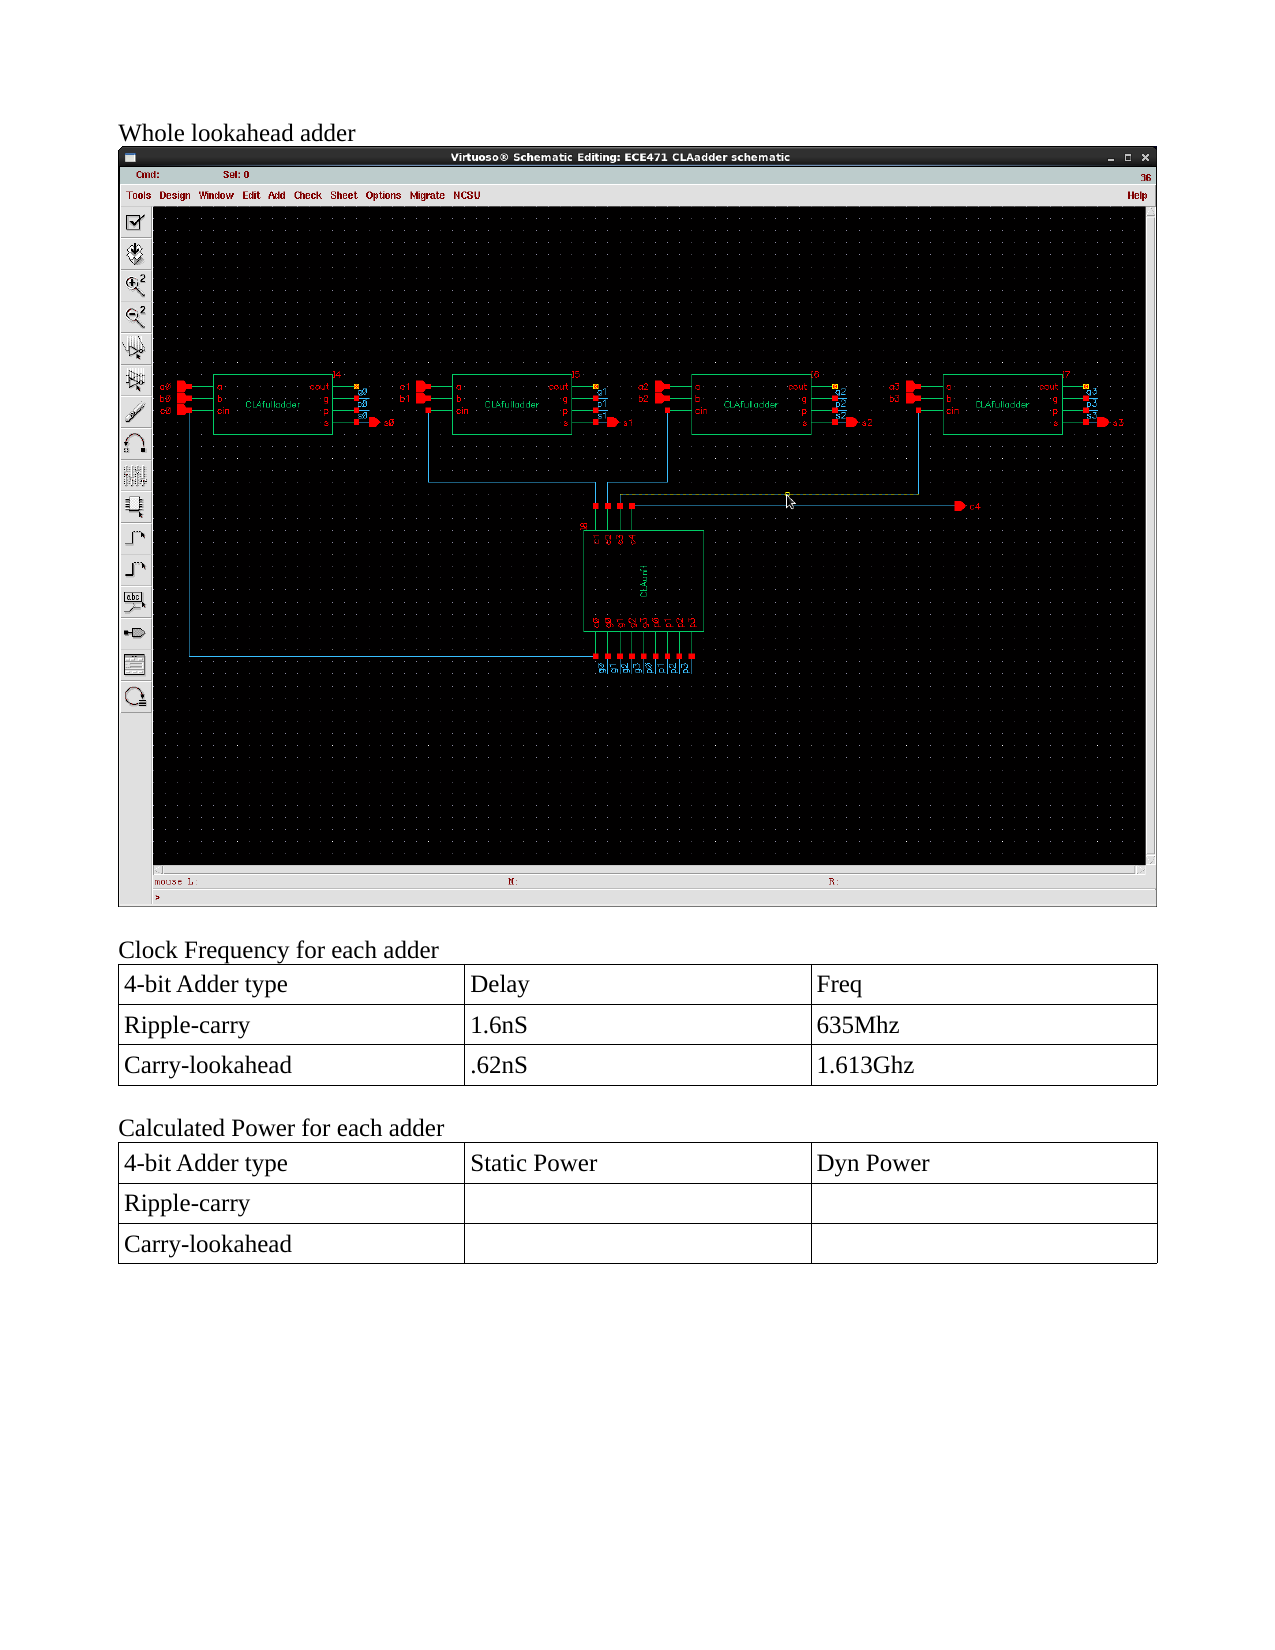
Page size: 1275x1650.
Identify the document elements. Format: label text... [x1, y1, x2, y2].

table_cell [812, 1224, 1157, 1263]
text Whole lookahead adder [118, 118, 1157, 146]
table_cell 635Mhz [812, 1005, 1157, 1044]
table_header Freq [812, 965, 1157, 1004]
table_cell 1.6nS [465, 1005, 811, 1044]
table_cell [465, 1184, 811, 1223]
table_cell Carry-lookahead [119, 1045, 464, 1084]
table_header 4-bit Adder type [119, 1143, 464, 1182]
table_cell Carry-lookahead [119, 1224, 464, 1263]
picture [118, 146, 1157, 907]
text Calculated Power for each adder [118, 1113, 1157, 1142]
table_header 4-bit Adder type [119, 965, 464, 1004]
table_header Delay [465, 965, 811, 1004]
table_cell .62nS [465, 1045, 811, 1084]
table_cell 1.613Ghz [812, 1045, 1157, 1084]
text Clock Frequency for each adder [118, 935, 1157, 964]
table_cell Ripple-carry [119, 1005, 464, 1044]
table_cell [812, 1184, 1157, 1223]
table_header Static Power [465, 1143, 811, 1182]
table_cell [465, 1224, 811, 1263]
table_header Dyn Power [812, 1143, 1157, 1182]
table_cell Ripple-carry [119, 1184, 464, 1223]
